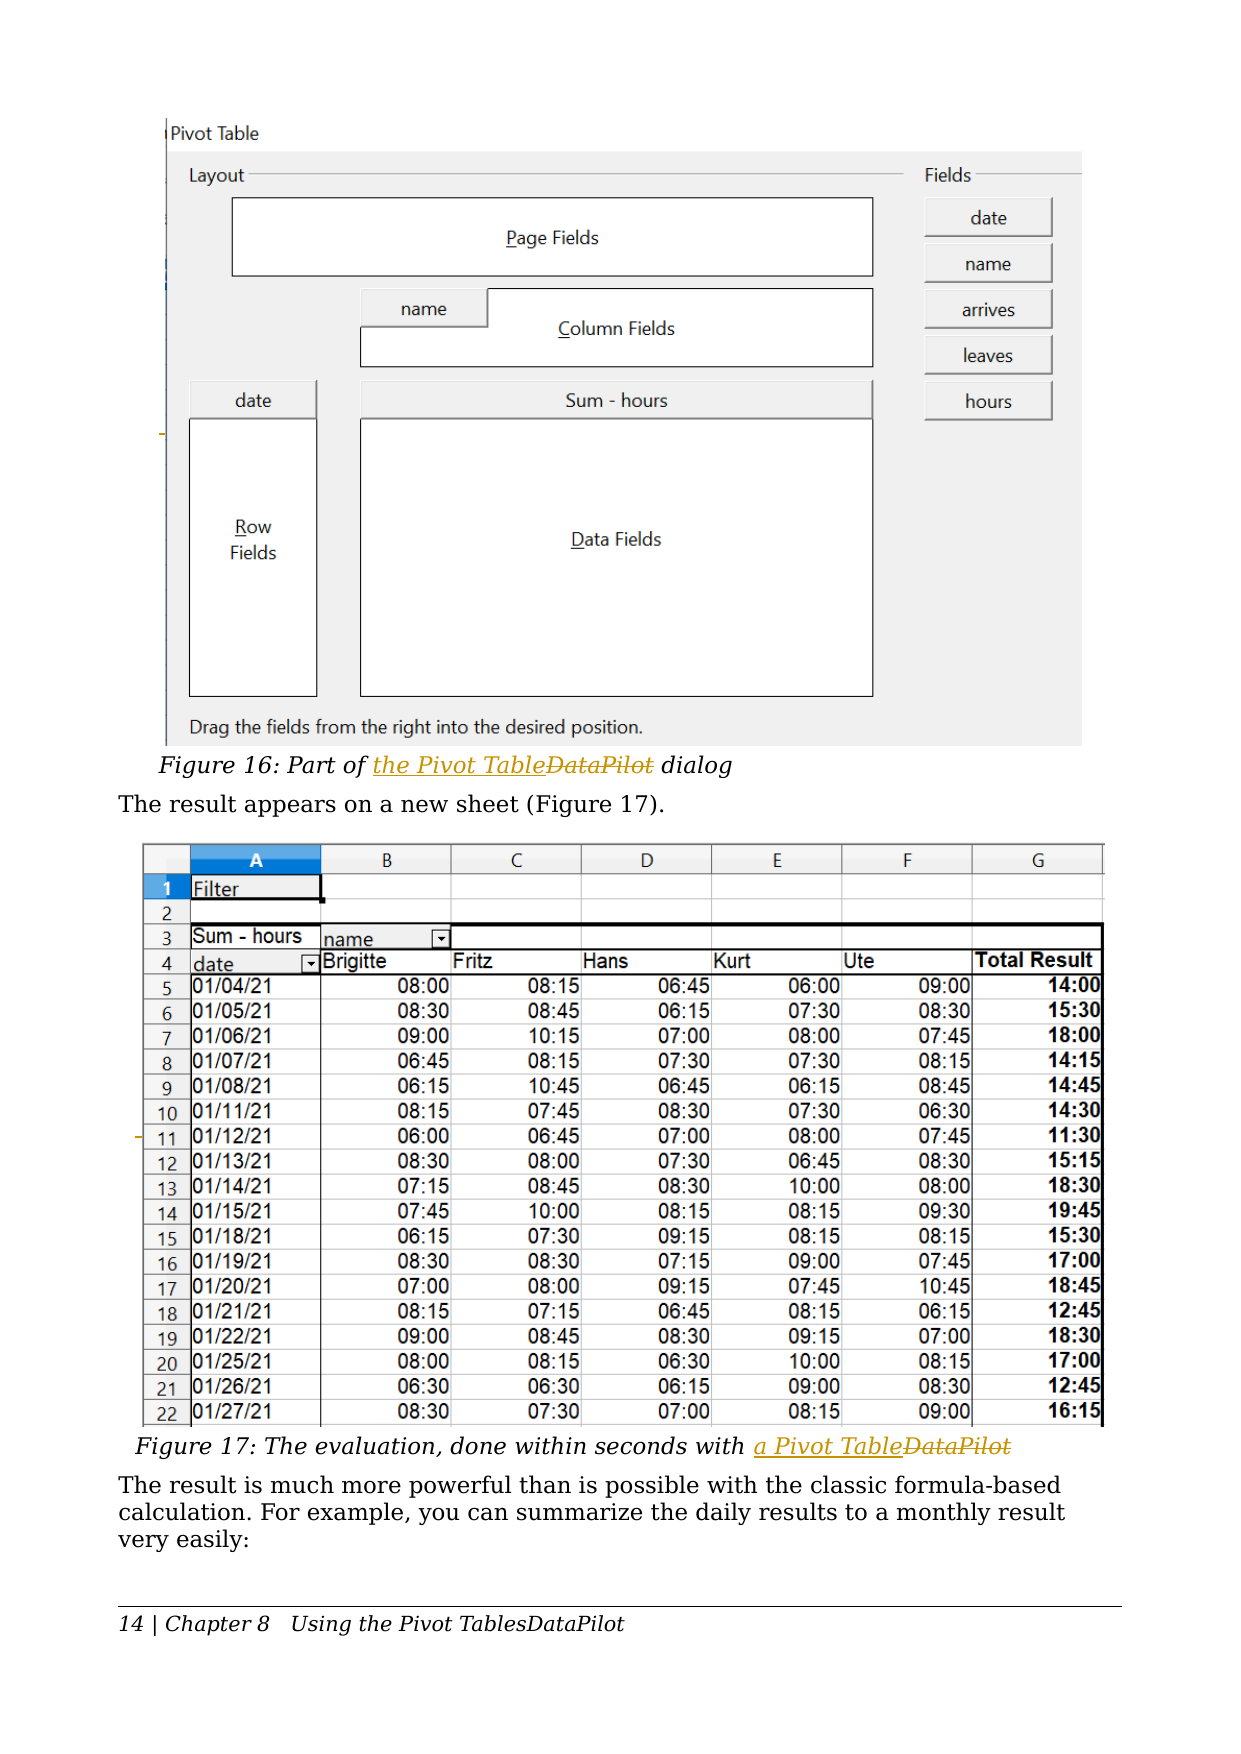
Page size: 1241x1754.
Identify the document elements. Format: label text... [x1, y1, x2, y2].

text The result appears on a new sheet (Figure 17). [118, 791, 1122, 818]
text The result is much more powerful than is possible with the classic formula-based calculation. For example, you can summarize the daily results to a monthly result very easily: [118, 1473, 1122, 1553]
picture [165, 118, 1082, 746]
text Figure 16: Part of the Pivot Table dialog [158, 752, 1082, 778]
picture [142, 842, 1105, 1427]
text Figure 17: The evaluation, done within seconds with a Pivot Table [135, 1433, 1105, 1460]
